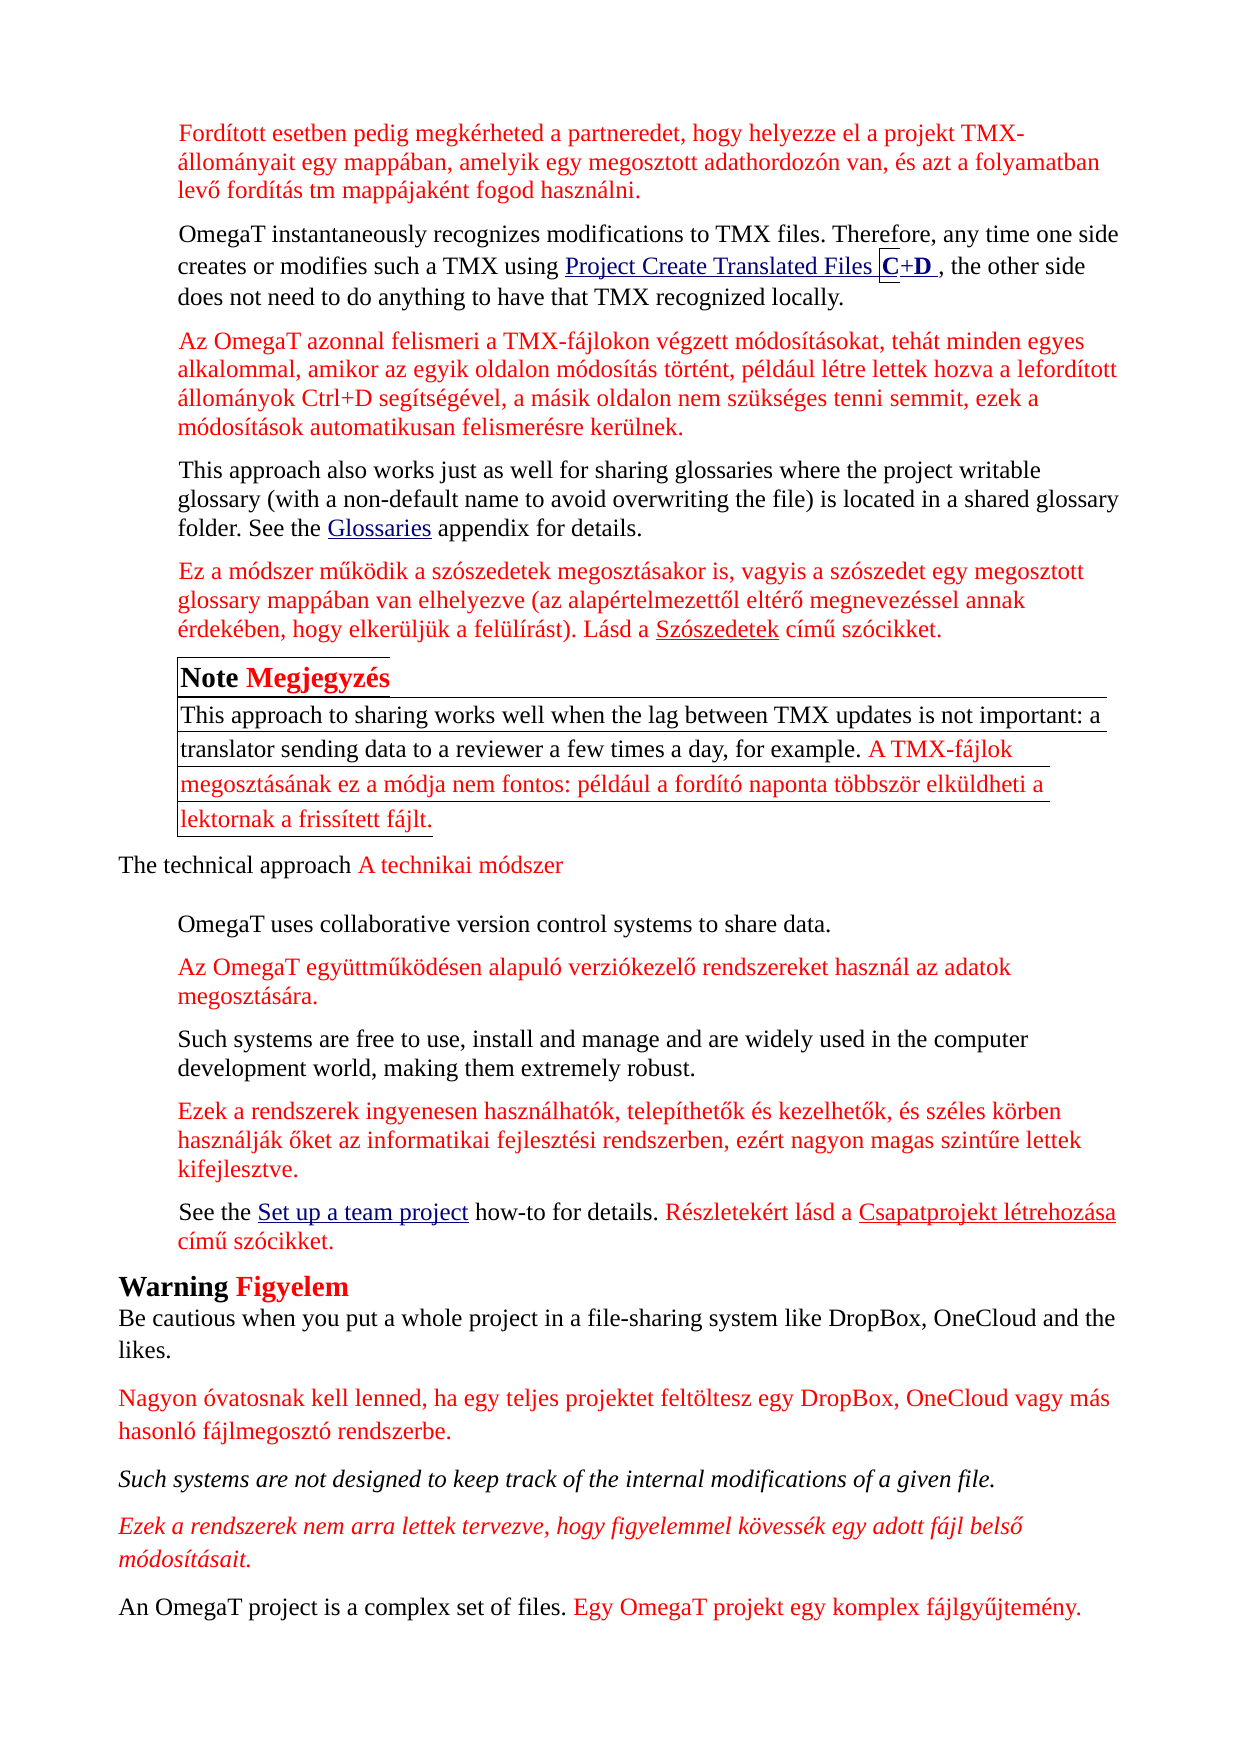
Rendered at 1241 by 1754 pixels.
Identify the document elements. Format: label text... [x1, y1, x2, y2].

list Az OmegaT azonnal felismeri a TMX-fájlokon végzett módosításokat, tehát minden egyes alkalommal, amikor az egyik oldalon módosítás történt, például létre lettek hozva a lefordított állományok Ctrl+D segítségével, a másik oldalon nem szükséges tenni semmit, ezek a módosítások automatikusan felismerésre kerülnek. [177, 326, 1122, 441]
text An OmegaT project is a complex set of files. Egy OmegaT projekt egy komplex fájlgyűjtemény. [118, 1592, 1122, 1621]
list Such systems are free to use, install and manage and are widely used in the computer development world, making them extremely robust. [177, 1024, 1122, 1082]
text Ezek a rendszerek nem arra lettek tervezve, hogy figyelemmel kövessék egy adott fájl belső módosításait. [118, 1511, 1122, 1573]
list Az OmegaT együttműködésen alapuló verziókezelő rendszereket használ az adatok megosztására. [177, 952, 1122, 1009]
list OmegaT uses collaborative version control systems to share data. [177, 909, 1122, 937]
list Ez a módszer működik a szószedetek megosztásakor is, vagyis a szószedet egy megosztott glossary mappában van elhelyezve (az alapértelmezettől eltérő megnevezéssel annak érdekében, hogy elkerüljük a felülírást). Lásd a Szószedetek című szócikket. [177, 556, 1122, 642]
list OmegaT instantaneously recognizes modifications to TMX files. Therefore, any time one side creates or modifies such a TMX using Project Create Translated Files C+D , the other side does not need to do anything to have that TMX recognized locally. [177, 219, 1122, 311]
list See the Set up a team project how-to for details. Részletekért lásd a Csapatprojekt létrehozása című szócikket. [177, 1197, 1122, 1254]
subtitle Warning Figyelem [118, 1269, 1122, 1303]
text Such systems are not designed to keep track of the internal modifications of a given file. [118, 1464, 1122, 1493]
list This approach to sharing works well when the lag between TMX updates is not important: a translator sending data to a reviewer a few times a day, for example. A TMX-fájlok megosztásának ez a módja nem fontos: például a fordító naponta többször elküldheti a lektornak a frissített fájlt. [178, 697, 1122, 836]
list This approach also works just as well for sharing glossaries where the project writable glossary (with a non-default name to avoid overwriting the file) is located in a shared glossary folder. See the Glossaries appendix for details. [177, 455, 1122, 542]
text Nagyon óvatosnak kell lenned, ha egy teljes projektet feltöltesz egy DropBox, OneCloud vagy más hasonló fájlmegosztó rendszerbe. [118, 1383, 1122, 1445]
text Be cautious when you put a whole project in a file-sharing system like DropBox, OneCloud and the likes. [118, 1303, 1122, 1364]
subtitle The technical approach A technikai módszer [118, 850, 1122, 879]
subtitle Note Megjegyzés [178, 657, 1122, 697]
list Fordított esetben pedig megkérheted a partneredet, hogy helyezze el a projekt TMX-állományait egy mappában, amelyik egy megosztott adathordozón van, és azt a folyamatban levő fordítás tm mappájaként fogod használni. [177, 118, 1122, 204]
list Ezek a rendszerek ingyenesen használhatók, telepíthetők és kezelhetők, és széles körben használják őket az informatikai fejlesztési rendszerben, ezért nagyon magas szintűre lettek kifejlesztve. [177, 1096, 1122, 1182]
